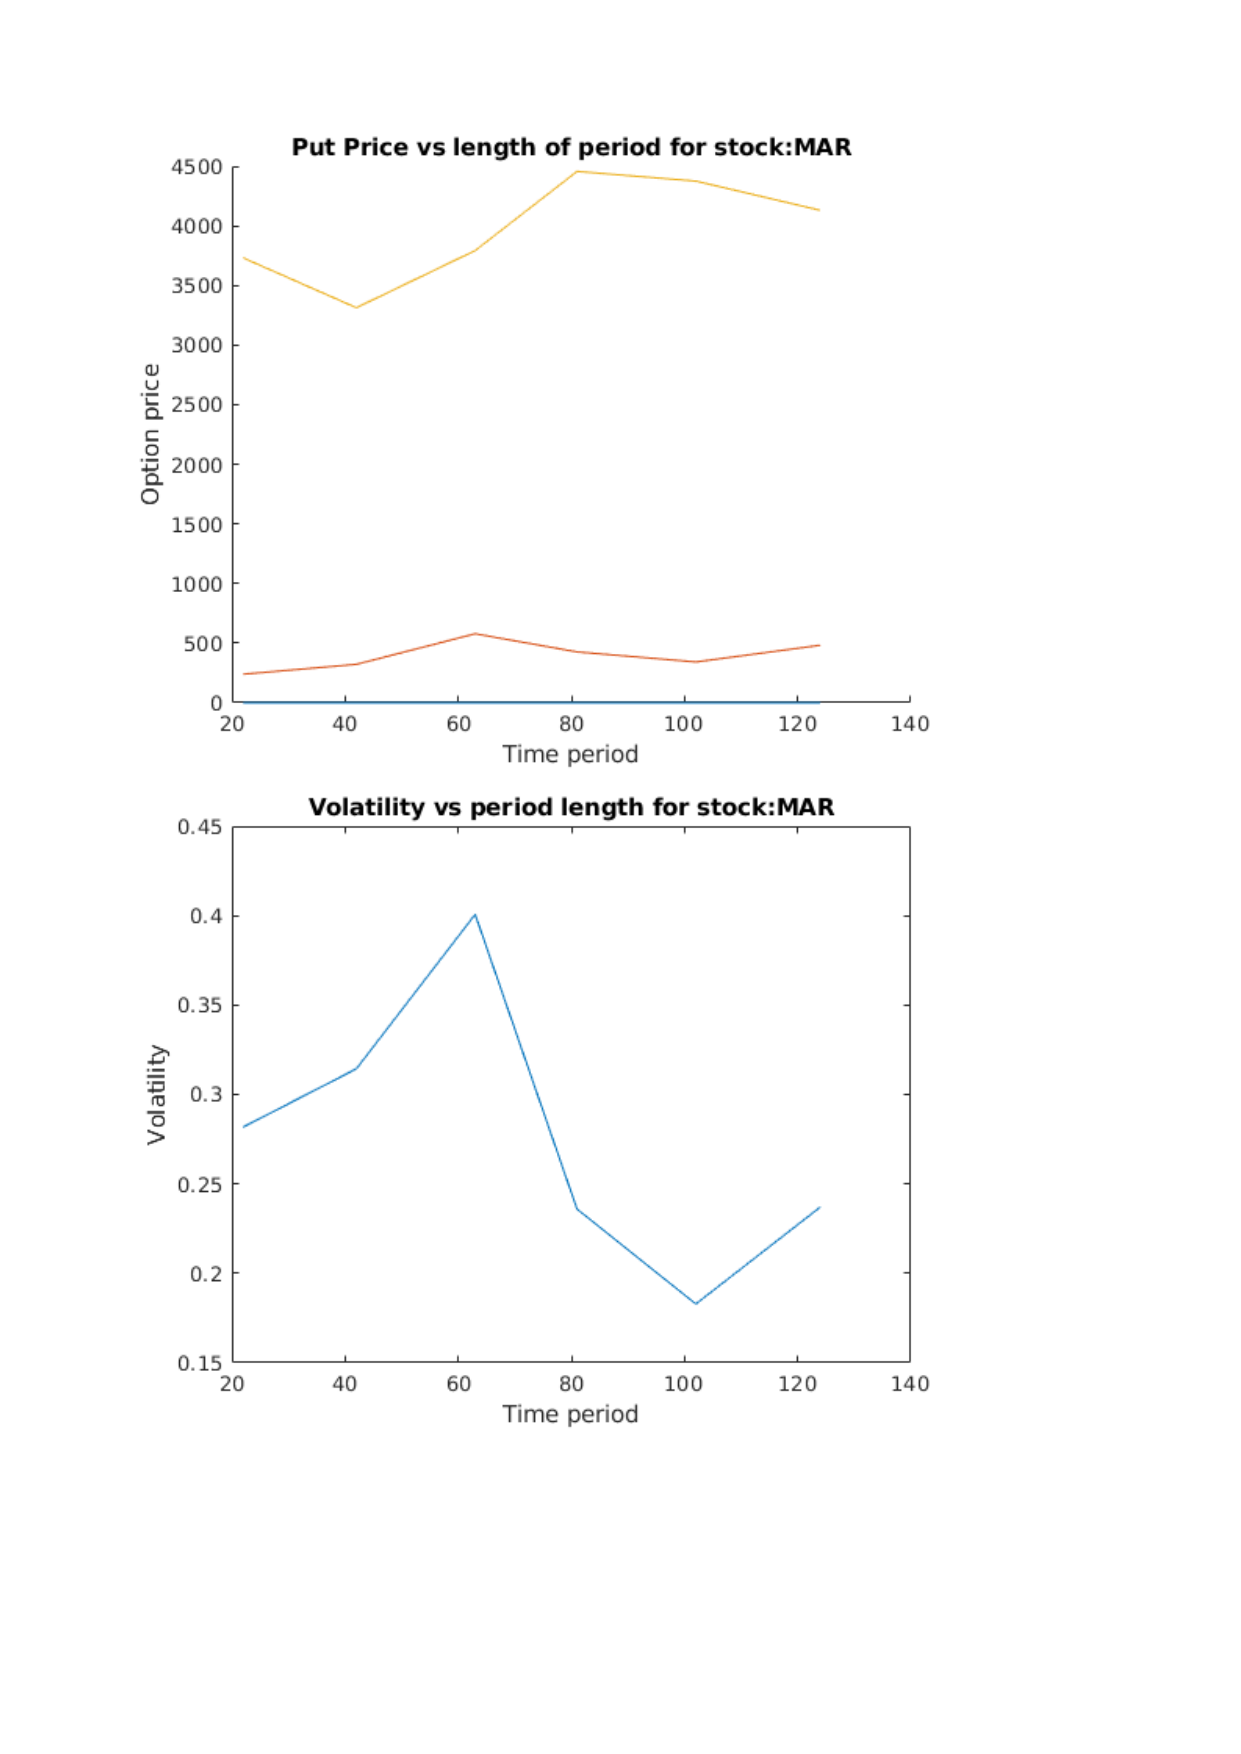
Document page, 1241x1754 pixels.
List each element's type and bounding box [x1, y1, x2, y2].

picture [118, 778, 994, 1435]
picture [118, 118, 994, 775]
